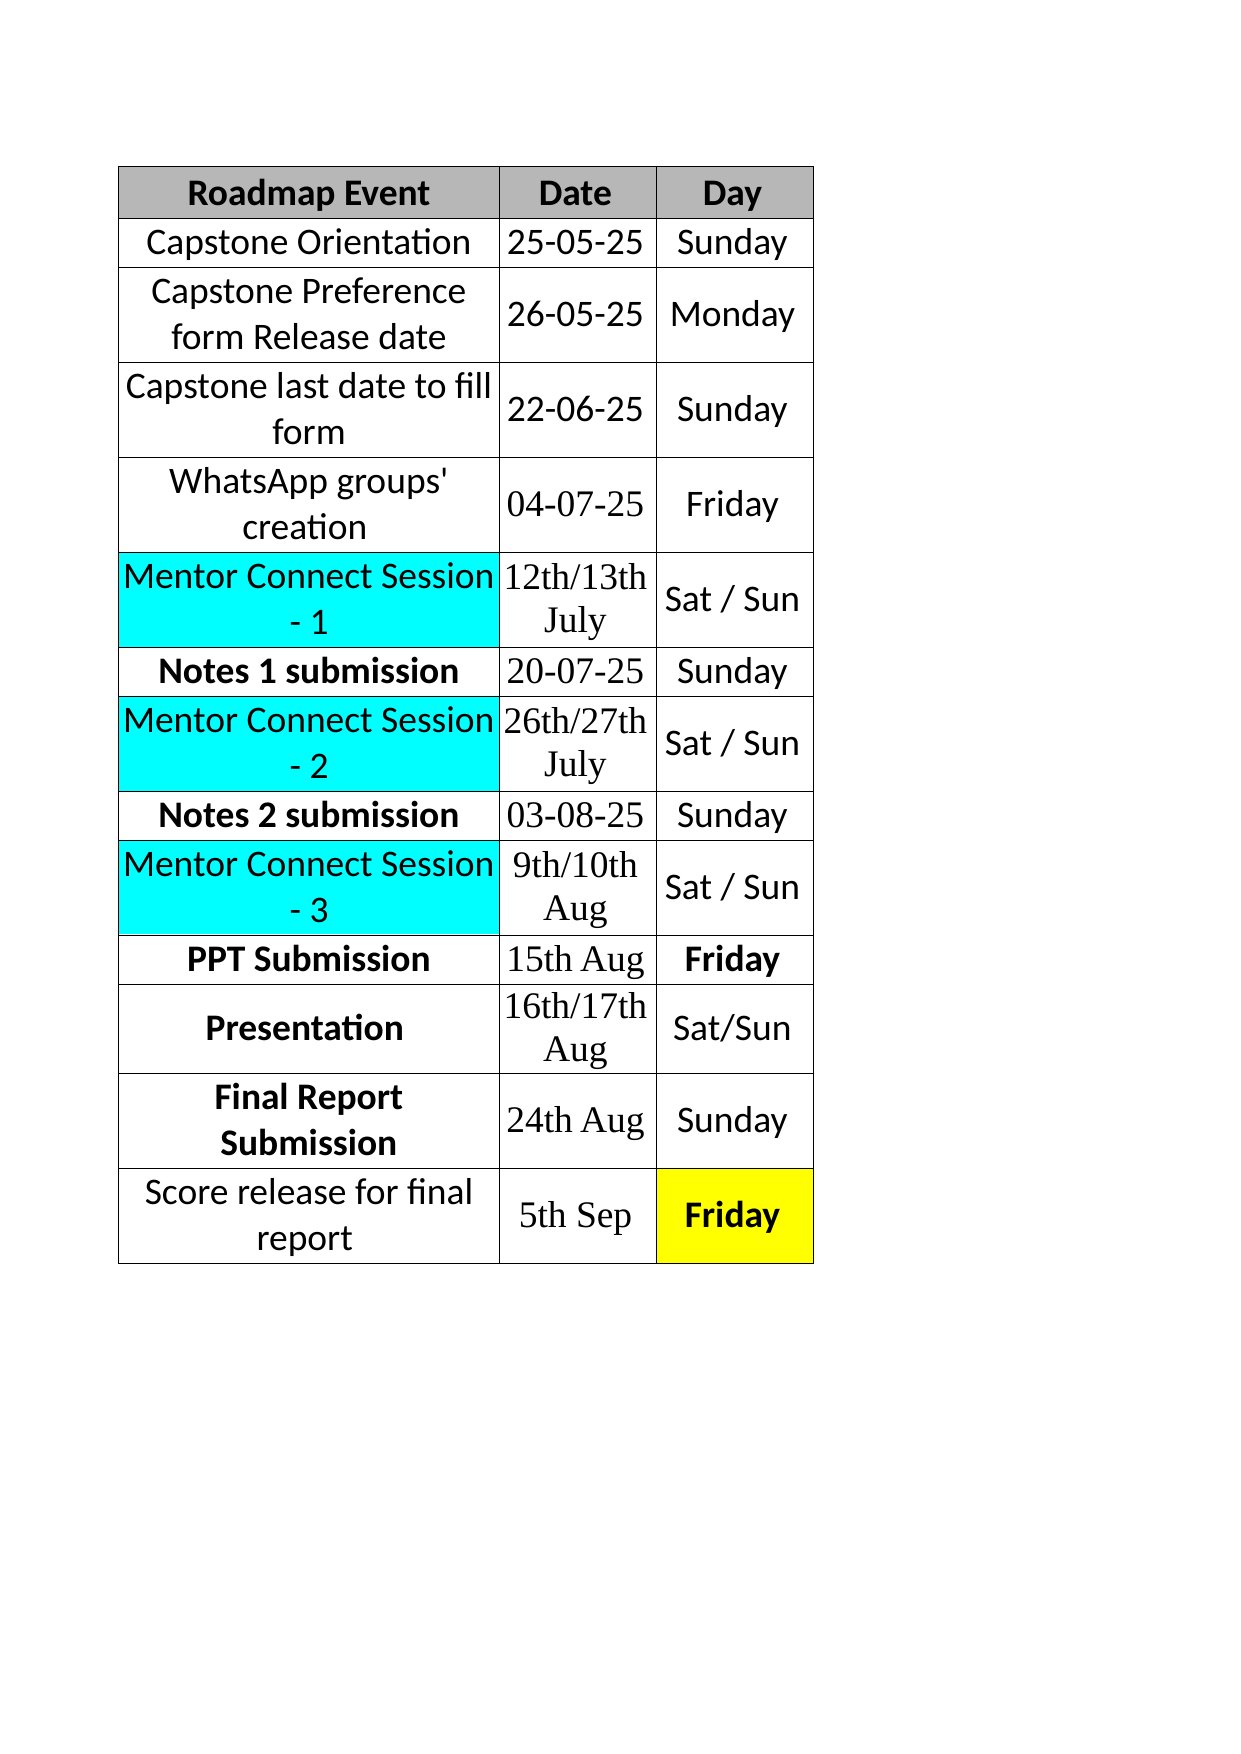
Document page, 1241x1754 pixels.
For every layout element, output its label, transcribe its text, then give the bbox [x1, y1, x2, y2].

table_cell Score release for final report [119, 1169, 499, 1263]
table_cell Mentor Connect Session - 3 [119, 841, 499, 934]
table_cell Capstone last date to fill form [119, 363, 499, 457]
table_cell Final Report Submission [119, 1074, 499, 1168]
table_cell Notes 2 submission [119, 792, 499, 839]
table_cell 12th/13th July [500, 553, 656, 647]
table_cell Notes 1 submission [119, 648, 499, 696]
table_cell Sat / Sun [657, 553, 813, 647]
table_cell 20-07-25 [500, 648, 656, 696]
table_cell 16th/17th Aug [500, 985, 656, 1073]
table_cell Mentor Connect Session - 1 [119, 553, 499, 647]
table_cell 22-06-25 [500, 363, 656, 457]
table_header Roadmap Event [119, 167, 499, 218]
table_cell 26th/27th July [500, 697, 656, 791]
table_cell Sat/Sun [657, 985, 813, 1073]
table_cell Monday [657, 268, 813, 362]
table_cell 24th Aug [500, 1074, 656, 1168]
table_cell Sunday [657, 1074, 813, 1168]
table_cell 15th Aug [500, 936, 656, 983]
table_cell PPT Submission [119, 936, 499, 983]
table_cell Sunday [657, 363, 813, 457]
table_cell Sunday [657, 648, 813, 696]
table_cell Sunday [657, 219, 813, 267]
table_header Day [657, 167, 813, 218]
table_cell Sunday [657, 792, 813, 839]
table_cell Friday [657, 936, 813, 983]
table_cell Mentor Connect Session - 2 [119, 697, 499, 791]
table_cell 25-05-25 [500, 219, 656, 267]
table_cell Presentation [119, 985, 499, 1073]
table_cell 9th/10th Aug [500, 841, 656, 934]
table_cell Sat / Sun [657, 697, 813, 791]
table_cell Sat / Sun [657, 841, 813, 934]
table_cell Capstone Orientation [119, 219, 499, 267]
table_cell 04-07-25 [500, 458, 656, 552]
table_cell WhatsApp groups' creation [119, 458, 499, 552]
table_cell 5th Sep [500, 1169, 656, 1263]
table_cell 26-05-25 [500, 268, 656, 362]
table_cell Friday [657, 1169, 813, 1263]
table_cell 03-08-25 [500, 792, 656, 839]
table_header Date [500, 167, 656, 218]
table_cell Capstone Preference form Release date [119, 268, 499, 362]
table_cell Friday [657, 458, 813, 552]
